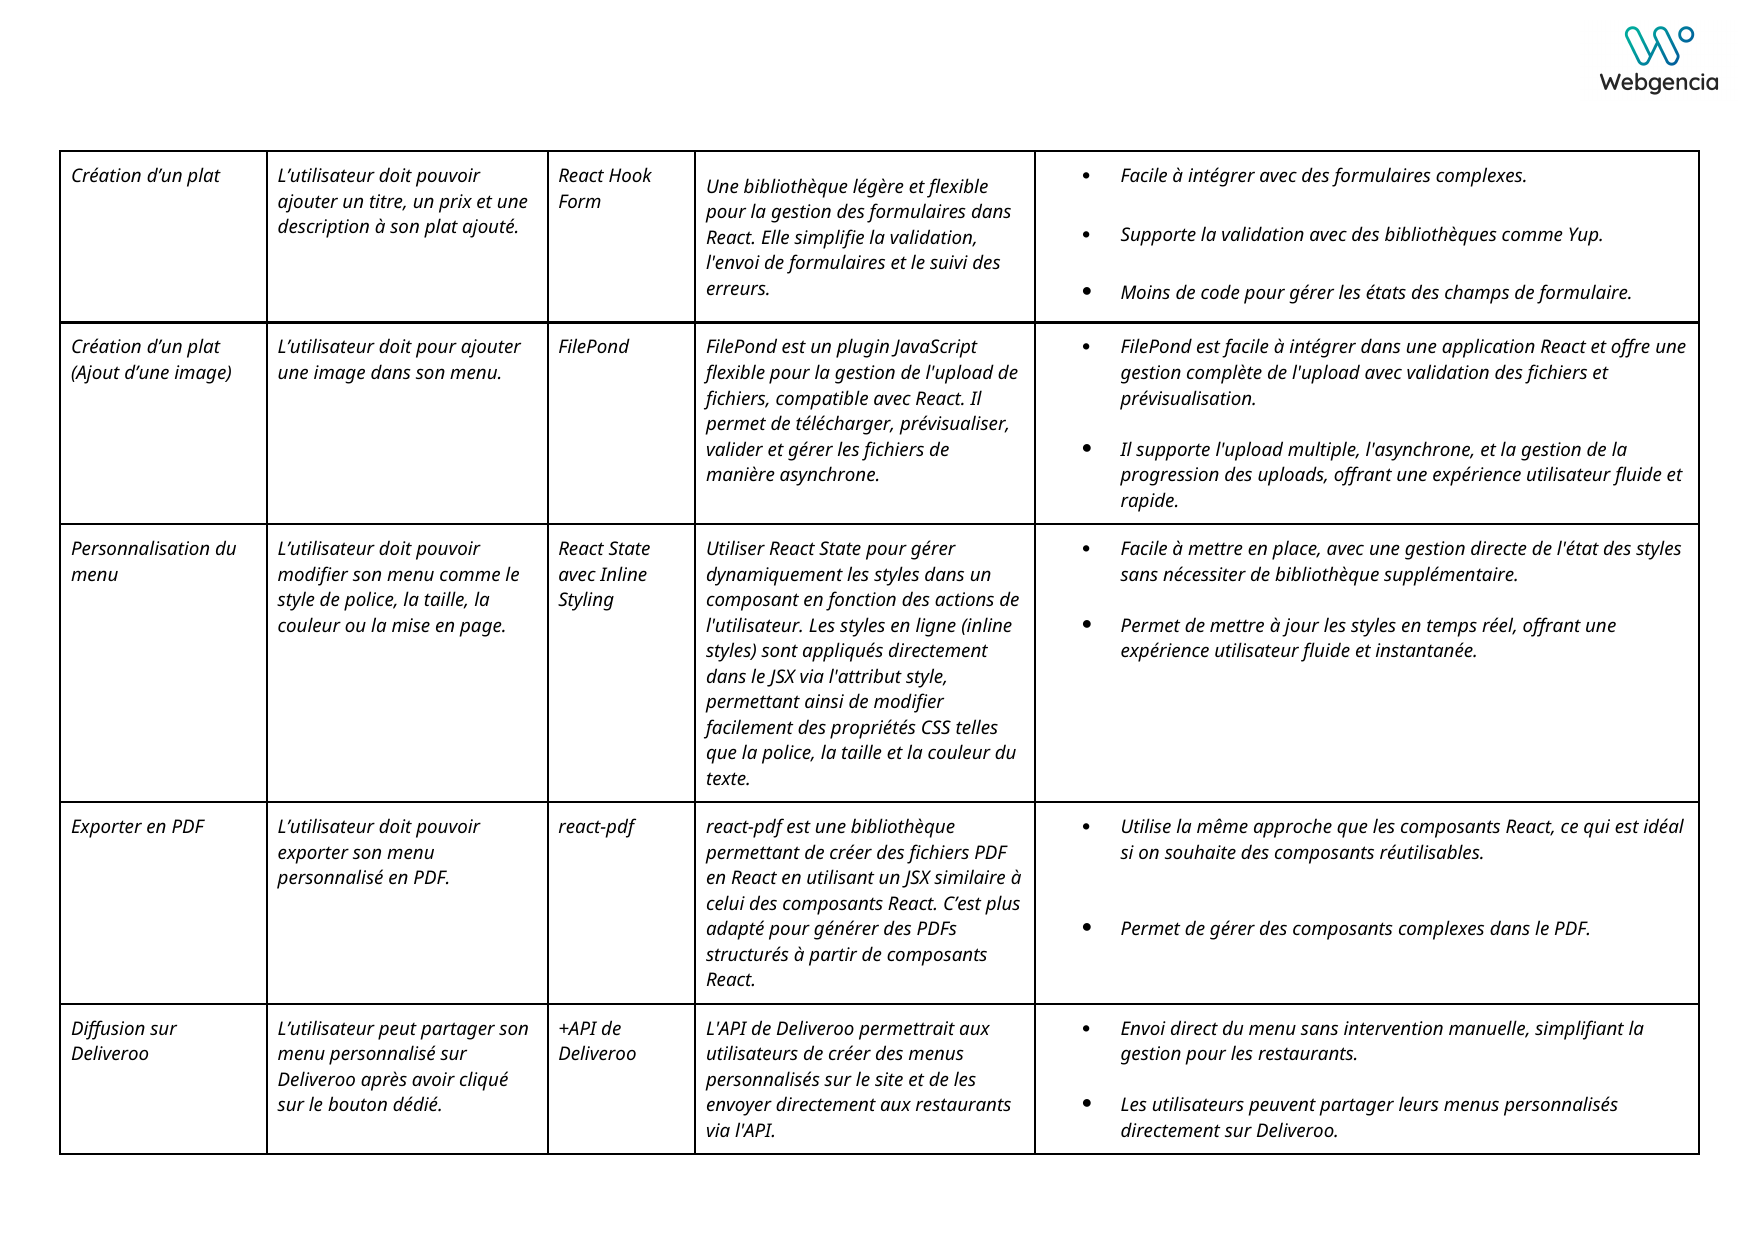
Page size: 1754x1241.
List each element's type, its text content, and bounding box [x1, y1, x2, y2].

table_cell Création d’un plat [61, 152, 266, 321]
table_cell React Hook Form [549, 152, 694, 321]
table_cell Facile à mettre en place, avec une gestion directe de l'état des styles sans nécessiter de bibliothèque supplémentaire. Permet de mettre à jour les styles en temps réel, offrant une expérience utilisateur fluide et instantanée. [1036, 525, 1698, 801]
table_cell L’utilisateur doit pouvoir ajouter un titre, un prix et une description à son plat ajouté. [268, 152, 547, 321]
table_cell Utiliser React State pour gérer dynamiquement les styles dans un composant en fonction des actions de l'utilisateur. Les styles en ligne (inline styles) sont appliqués directement dans le JSX via l'attribut style, permettant ainsi de modifier facilement des propriétés CSS telles que la police, la taille et la couleur du texte. [696, 525, 1034, 801]
table_cell Exporter en PDF [61, 803, 266, 1003]
table_cell L’utilisateur doit pouvoir exporter son menu personnalisé en PDF. [268, 803, 547, 1003]
table_cell FilePond est facile à intégrer dans une application React et offre une gestion complète de l'upload avec validation des fichiers et prévisualisation. Il supporte l'upload multiple, l'asynchrone, et la gestion de la progression des uploads, offrant une expérience utilisateur fluide et rapide. [1036, 324, 1698, 523]
table_cell L’utilisateur doit pour ajouter une image dans son menu. [268, 324, 547, 523]
table_cell L’utilisateur peut partager son menu personnalisé sur Deliveroo après avoir cliqué sur le bouton dédié. [268, 1005, 547, 1153]
table_cell L'API de Deliveroo permettrait aux utilisateurs de créer des menus personnalisés sur le site et de les envoyer directement aux restaurants via l'API. [696, 1005, 1034, 1153]
table_cell L’utilisateur doit pouvoir modifier son menu comme le style de police, la taille, la couleur ou la mise en page. [268, 525, 547, 801]
table_cell react-pdf est une bibliothèque permettant de créer des fichiers PDF en React en utilisant un JSX similaire à celui des composants React. C’est plus adapté pour générer des PDFs structurés à partir de composants React. [696, 803, 1034, 1003]
table_cell FilePond est un plugin JavaScript flexible pour la gestion de l'upload de fichiers, compatible avec React. Il permet de télécharger, prévisualiser, valider et gérer les fichiers de manière asynchrone. [696, 324, 1034, 523]
table_cell Diffusion sur Deliveroo [61, 1005, 266, 1153]
table_cell Une bibliothèque légère et flexible pour la gestion des formulaires dans React. Elle simplifie la validation, l'envoi de formulaires et le suivi des erreurs. [696, 152, 1034, 321]
table_cell Envoi direct du menu sans intervention manuelle, simplifiant la gestion pour les restaurants. Les utilisateurs peuvent partager leurs menus personnalisés directement sur Deliveroo. [1036, 1005, 1698, 1153]
table_cell Création d’un plat (Ajout d’une image) [61, 324, 266, 523]
table_cell Personnalisation du menu [61, 525, 266, 801]
table_cell FilePond [549, 324, 694, 523]
table_cell react-pdf [549, 803, 694, 1003]
table_cell React State avec Inline Styling [549, 525, 694, 801]
table_cell Facile à intégrer avec des formulaires complexes. Supporte la validation avec des bibliothèques comme Yup. Moins de code pour gérer les états des champs de formulaire. [1036, 152, 1698, 321]
table_cell Utilise la même approche que les composants React, ce qui est idéal si on souhaite des composants réutilisables. Permet de gérer des composants complexes dans le PDF. [1036, 803, 1698, 1003]
table_cell +API de Deliveroo [549, 1005, 694, 1153]
